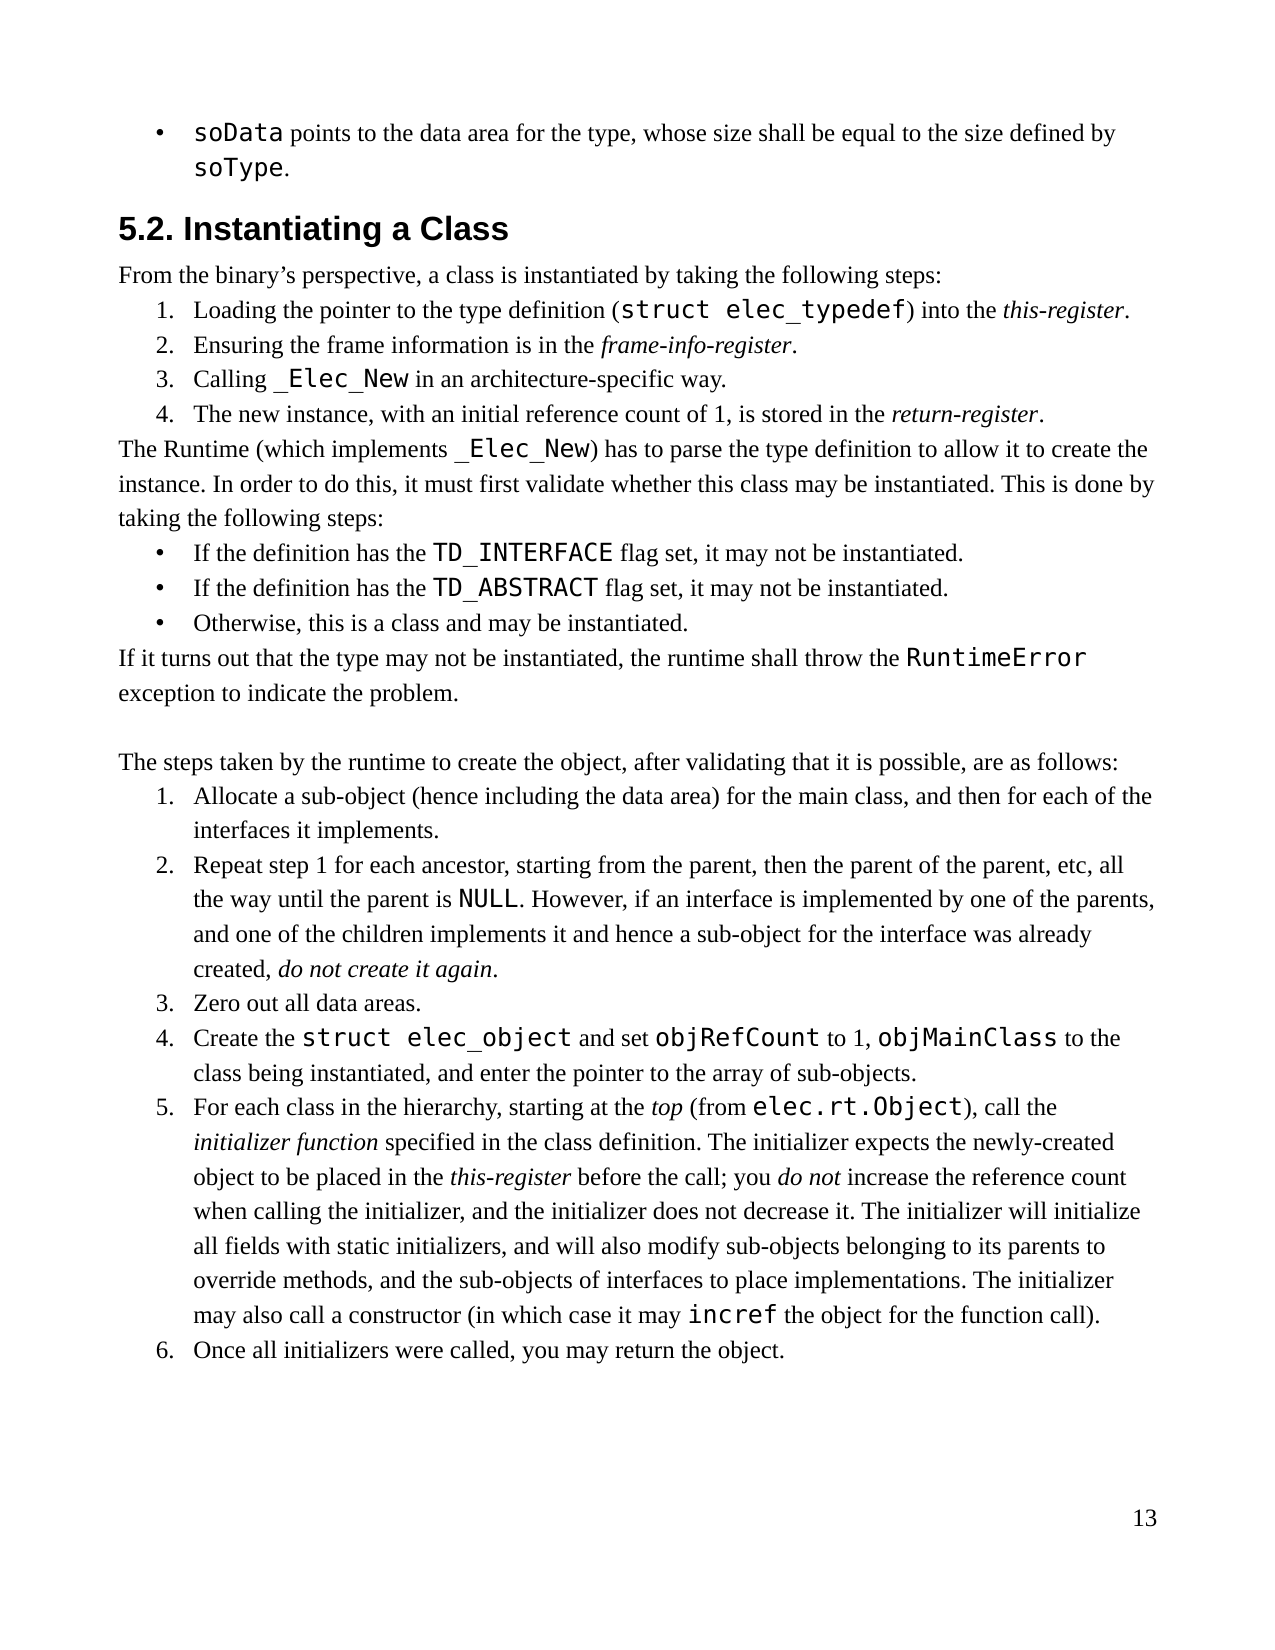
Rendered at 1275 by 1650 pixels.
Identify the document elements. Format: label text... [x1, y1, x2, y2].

list Ensuring the frame information is in the frame-info-register. [156, 330, 1157, 359]
list Loading the pointer to the type definition (struct elec_typedef) into the this-register. [156, 295, 1157, 324]
list For each class in the hierarchy, starting at the top (from elec.rt.Object), call the initializer function specified in the class definition. The initializer expects the newly-created object to be placed in the this-register before the call; you do not increase the reference count when calling the initializer, and the initializer does not decrease it. The initializer will initialize all fields with static initializers, and will also modify sub-objects belonging to its parents to override methods, and the sub-objects of interfaces to place implementations. The initializer may also call a constructor (in which case it may incref the object for the function call). [156, 1092, 1157, 1329]
list soData points to the data area for the type, whose size shall be equal to the size defined by soType. [156, 118, 1157, 182]
list Once all initializers were called, you may return the object. [156, 1335, 1157, 1364]
list Create the struct elec_object and set objRefCount to 1, objMainClass to the class being instantiated, and enter the pointer to the array of sub-objects. [156, 1023, 1157, 1087]
list Allocate a sub-object (hence including the data area) for the main class, and then for each of the interfaces it implements. [156, 781, 1157, 844]
subtitle 5.2. Instantiating a Class [118, 209, 1157, 248]
list Repeat step 1 for each ancestor, starting from the parent, then the parent of the parent, etc, all the way until the parent is NULL. However, if an interface is implemented by one of the parents, and one of the children implements it and hence a sub-object for the interface was already created, do not create it again. [156, 850, 1157, 983]
text The Runtime (which implements _Elec_New) has to parse the type definition to allow it to create the instance. In order to do this, it must first validate whether this class may be instantiated. This is done by taking the following steps: [118, 434, 1157, 532]
text If it turns out that the type may not be instantiated, the runtime shall throw the RuntimeError exception to indicate the problem. [118, 643, 1157, 706]
list The new instance, with an initial reference count of 1, is stored in the return-register. [156, 399, 1157, 428]
list If the definition has the TD_ABSTRACT flag set, it may not be instantiated. [156, 573, 1157, 602]
list Calling _Elec_New in an architecture-specific way. [156, 364, 1157, 394]
text From the binary’s perspective, a class is instantiated by taking the following steps: [118, 260, 1157, 289]
list Zero out all data areas. [156, 988, 1157, 1017]
list If the definition has the TD_INTERFACE flag set, it may not be instantiated. [156, 538, 1157, 567]
text The steps taken by the runtime to create the object, after validating that it is possible, are as follows: [118, 747, 1157, 775]
list Otherwise, this is a class and may be instantiated. [156, 608, 1157, 637]
